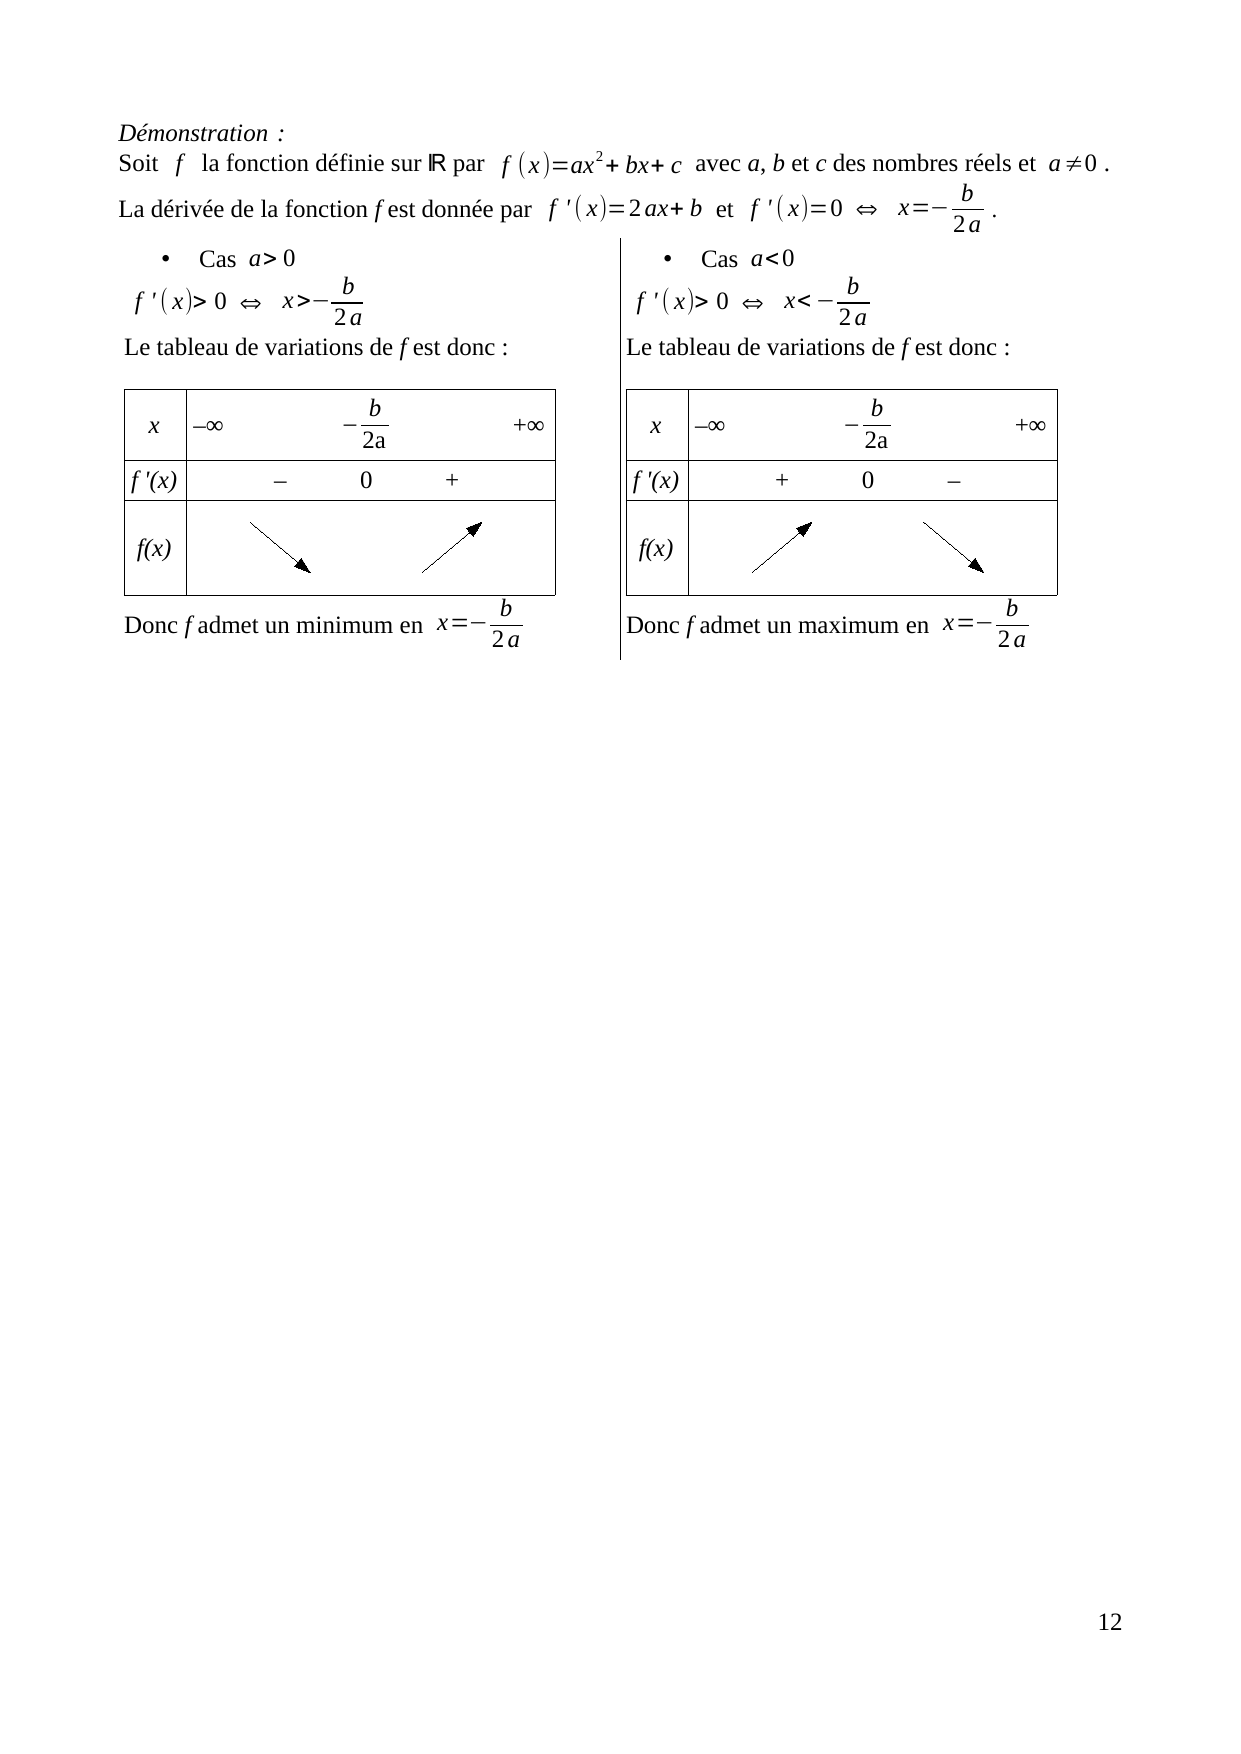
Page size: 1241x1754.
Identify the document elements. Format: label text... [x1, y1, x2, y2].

table_header +∞ [1004, 390, 1057, 460]
table_cell 0 [330, 461, 402, 500]
table_header Cas ⇔ Le tableau de variations de f est donc : Donc f admet un maximum en [621, 238, 1122, 659]
table_header [230, 390, 330, 460]
table_cell [689, 501, 732, 594]
table_header x [627, 390, 688, 460]
table_cell – [230, 461, 330, 500]
table_header [904, 390, 1004, 460]
table_header [402, 390, 502, 460]
table_cell [689, 461, 732, 500]
table_cell [1004, 501, 1057, 594]
table_cell f(x) [627, 501, 688, 594]
table_header [330, 390, 402, 460]
table_cell [402, 501, 502, 594]
table_cell [187, 501, 230, 594]
table_cell [904, 501, 1004, 594]
table_cell f(x) [125, 501, 186, 594]
table_header [732, 390, 832, 460]
table_header x [125, 390, 186, 460]
text Démonstration : [118, 118, 1122, 147]
text Soit la fonction définie sur ℝ par avec a, b et c des nombres réels et . [118, 147, 1122, 179]
table_cell [187, 461, 230, 500]
table_cell [330, 501, 402, 594]
table_header –∞ [187, 390, 230, 460]
table_cell f '(x) [627, 461, 688, 500]
table_cell + [732, 461, 832, 500]
table_header +∞ [502, 390, 555, 460]
table_cell [502, 461, 555, 500]
table_header Cas ⇔ Le tableau de variations de f est donc : Donc f admet un minimum en [118, 238, 620, 659]
text La dérivée de la fonction f est donnée par et ⇔ . [118, 179, 1122, 238]
table_cell [732, 501, 832, 594]
table_cell [1004, 461, 1057, 500]
table_cell [832, 501, 904, 594]
table_cell [230, 501, 330, 594]
table_cell [502, 501, 555, 594]
table_header –∞ [689, 390, 732, 460]
table_header [832, 390, 904, 460]
table_cell f '(x) [125, 461, 186, 500]
table_cell + [402, 461, 502, 500]
table_cell 0 [832, 461, 904, 500]
table_cell – [904, 461, 1004, 500]
